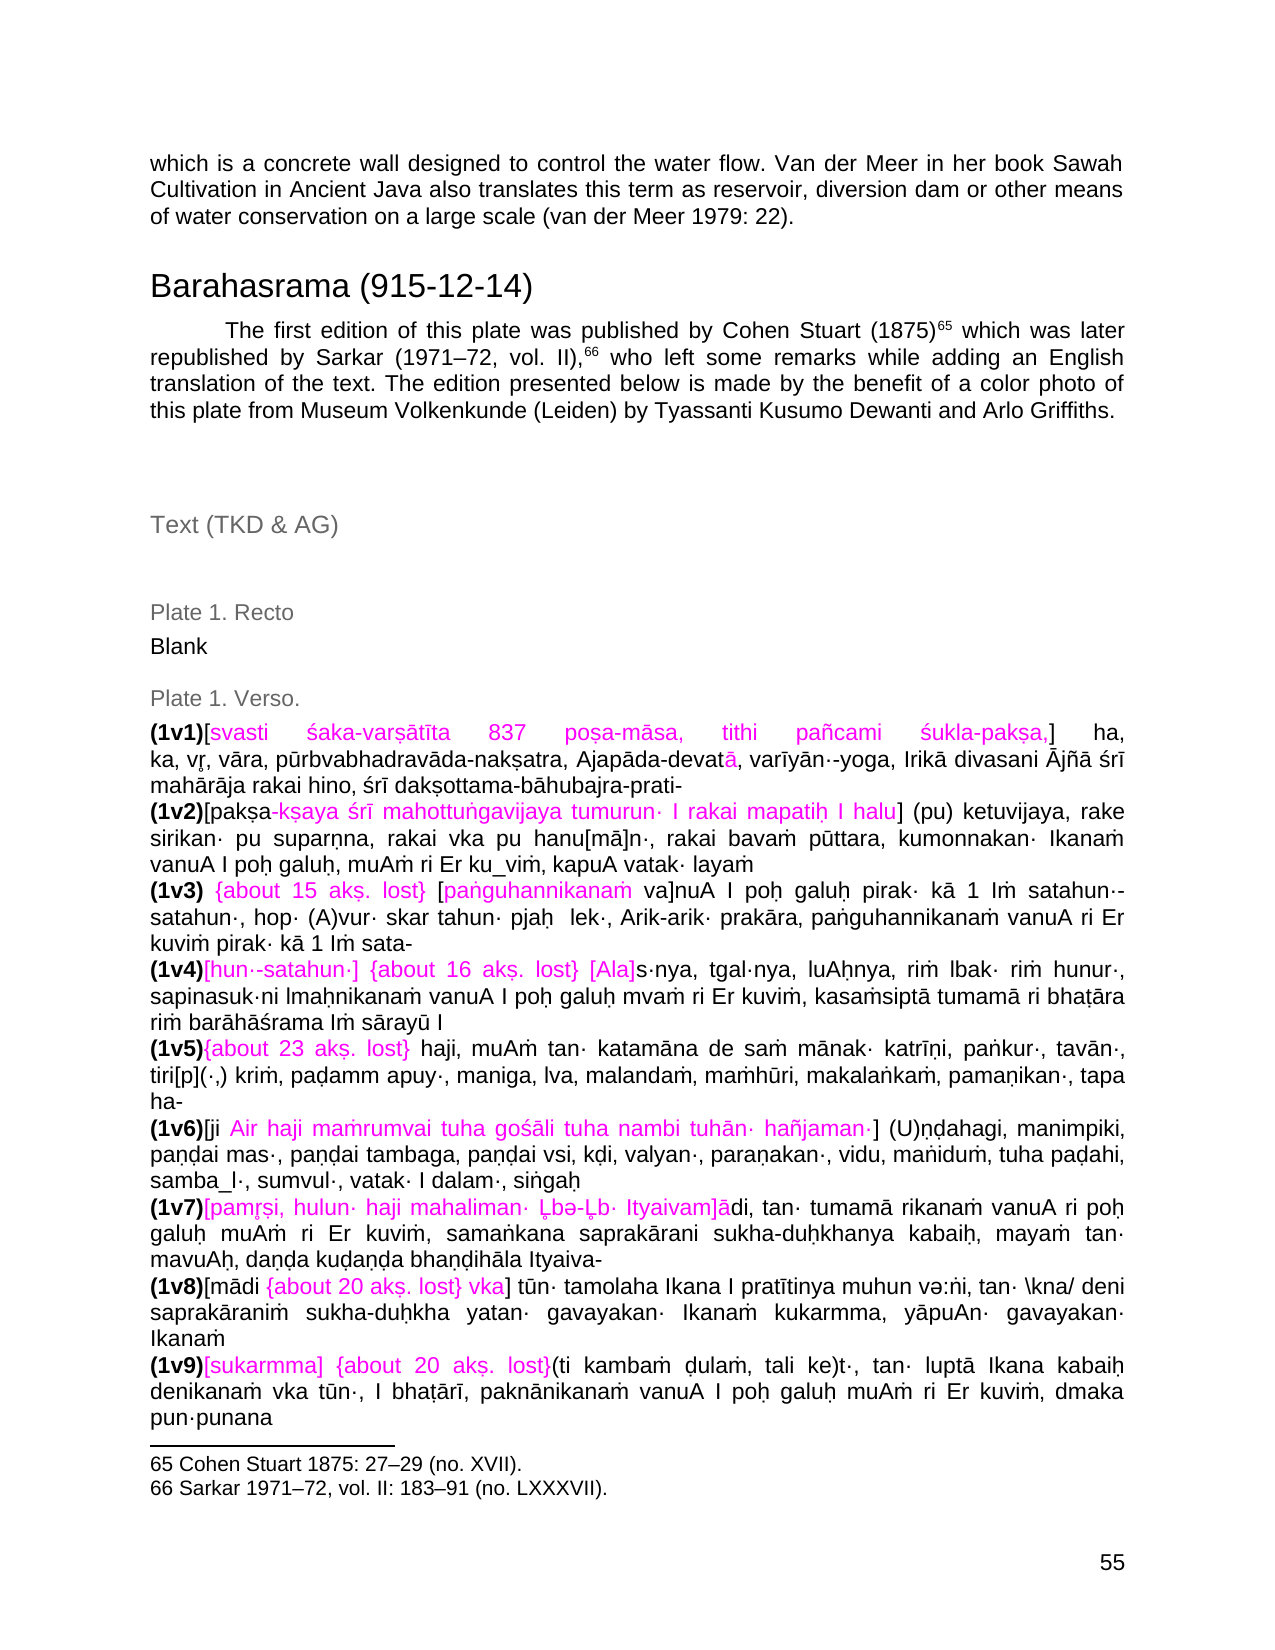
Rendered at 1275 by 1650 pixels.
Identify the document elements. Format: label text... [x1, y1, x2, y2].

text (1v8)[mādi {about 20 akṣ. lost} vka] tūn· tamolaha Ikana I pratītinya muhun və:ṅi‚ tan· \kna/ deni saprakāraniṁ sukha-duḥkha yatan· gavayakan· Ikanaṁ kukarmma, yāpuAn· gavayakan· Ikanaṁ [150, 1273, 1125, 1352]
text (1v3) {about 15 akṣ. lost} [paṅguhannikanaṁ va]nuA I poḥ galuḥ pirak· kā 1 Iṁ satahun·-satahun·, hop· (A)vur· skar tahun· pjaḥ lek·‚ Arik-arik· prakāra‚ paṅguhannikanaṁ vanuA ri Er kuviṁ pirak· kā 1 Iṁ sata- [150, 877, 1125, 956]
text which is a concrete wall designed to control the water flow. Van der Meer in her book Sawah Cultivation in Ancient Java also translates this term as reservoir, diversion dam or other means of water conservation on a large scale (van der Meer 1979: 22). [150, 150, 1125, 229]
text The first edition of this plate was published by Cohen Stuart (1875) which was later republished by Sarkar (1971–72, vol. II), who left some remarks while adding an English translation of the text. The edition presented below is made by the benefit of a color photo of this plate from Museum Volkenkunde (Leiden) by Tyassanti Kusumo Dewanti and Arlo Griffiths. [150, 317, 1125, 423]
subtitle Barahasrama (915-12-14) [150, 267, 1125, 305]
text (1v5){about 23 akṣ. lost} haji‚ muAṁ tan· katamāna de saṁ mānak· katrīṇi, paṅkur·‚ tavān·‚ tiri[p](·‚) kriṁ‚ paḍamm apuy·‚ maniga‚ lva‚ malandaṁ‚ maṁhūri‚ makalaṅkaṁ‚ pamaṇikan·‚ tapa ha- [150, 1035, 1125, 1114]
subtitle Plate 1. Recto [150, 598, 1125, 625]
text (1v6)[ji Air haji maṁrumvai tuha gośāli tuha nambi tuhān· hañjaman·] (U)ṇḍahagi‚ manimpiki‚ paṇḍai mas·, paṇḍai tambaga‚ paṇḍai vsi‚ kḍi‚ valyan·‚ paraṇakan·‚ vidu‚ maṅiduṁ‚ tuha paḍahi‚ samba_l·, sumvul·, vatak· I dalam·‚ siṅgaḥ [150, 1114, 1125, 1193]
subtitle Text (TKD & AG) [150, 510, 1125, 539]
text Sarkar 1971–72, vol. II: 183–91 (no. LXXXVII). [150, 1476, 1125, 1500]
text Blank [150, 633, 1125, 659]
text (1v4)[hun·-satahun·] {about 16 akṣ. lost} [Ala]s·nya, tgal·nya, luAḥnya‚ riṁ lbak· riṁ hunur·‚ sapinasuk·ni lmaḥnikanaṁ vanuA I poḥ galuḥ mvaṁ ri Er kuviṁ, kasaṁsiptā tumamā ri bhaṭāra riṁ barāhāśrama Iṁ sārayū I [150, 956, 1125, 1035]
text (1v9)[sukarmma] {about 20 akṣ. lost}(ti kambaṁ ḍulaṁ‚ tali ke)t·, tan· luptā Ikana kabaiḥ denikanaṁ vka tūn·, I bhaṭārī, paknānikanaṁ vanuA I poḥ galuḥ muAṁ ri Er kuviṁ‚ dmaka pun·punana [150, 1352, 1125, 1431]
text Cohen Stuart 1875: 27–29 (no. XVII). [150, 1452, 1125, 1476]
subtitle Plate 1. Verso. [150, 684, 1125, 711]
text (1v1)[svasti śaka-varṣātīta 837 poṣa-māsa, tithi pañcami śukla-pakṣa,] ha, ka‚ vr̥‚ vāra‚ pūrbvabhadravāda-nakṣatra, Ajapāda-devatā‚ varīyān·-yoga, Irikā divasani Ājñā śrī mahārāja rakai hino‚ śrī dakṣottama-bāhubajra-prati- [150, 719, 1125, 798]
text (1v7)[pamr̥ṣi, hulun· haji mahaliman· L̥bə-L̥b· Ityaivam]ādi‚ tan· tumamā rikanaṁ vanuA ri poḥ galuḥ muAṁ ri Er kuviṁ, samaṅkana saprakārani sukha-duḥkhanya kabaiḥ‚ mayaṁ tan· mavuAḥ‚ daṇḍa kuḍaṇḍa bhaṇḍihāla Ityaiva- [150, 1193, 1125, 1273]
text (1v2)[pakṣa-kṣaya śrī mahottuṅgavijaya tumurun· I rakai mapatiḥ I halu] (pu) ketuvijaya, rake sirikan· pu suparṇna, rakai vka pu hanu[mā]n·‚ rakai bavaṁ pūttara, kumonnakan· Ikanaṁ vanuA I poḥ galuḥ, muAṁ ri Er ku_viṁ‚ kapuA vatak· layaṁ [150, 798, 1125, 877]
